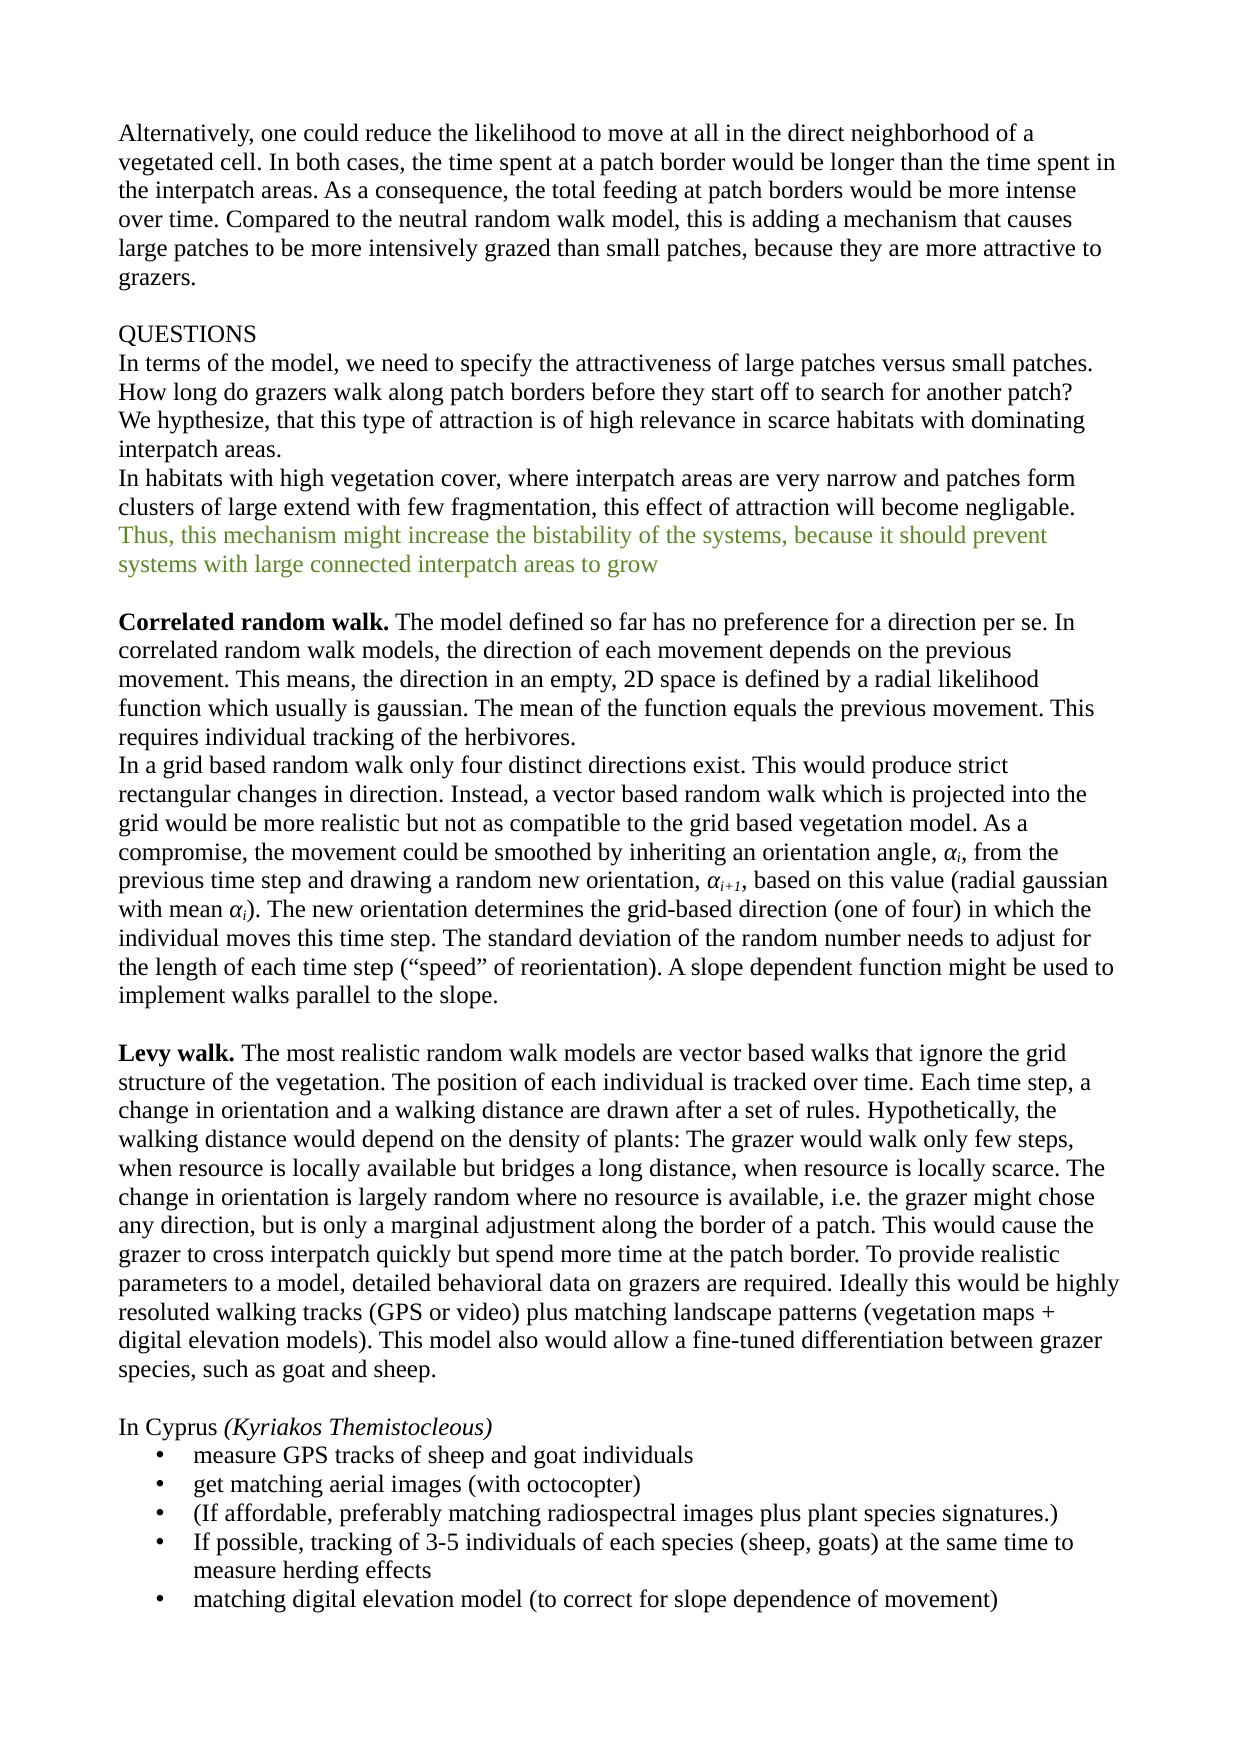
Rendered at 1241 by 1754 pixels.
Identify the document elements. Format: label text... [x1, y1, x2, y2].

list measure GPS tracks of sheep and goat individuals [156, 1441, 1122, 1469]
text In Cyprus (Kyriakos Themistocleous) [118, 1412, 1122, 1441]
list (If affordable, preferably matching radiospectral images plus plant species signatures.) [156, 1498, 1122, 1527]
text Correlated random walk. The model defined so far has no preference for a direction per se. In correlated random walk models, the direction of each movement depends on the previous movement. This means, the direction in an empty, 2D space is defined by a radial likelihood function which usually is gaussian. The mean of the function equals the previous movement. This requires individual tracking of the herbivores. [118, 607, 1122, 751]
text Alternatively, one could reduce the likelihood to move at all in the direct neighborhood of a vegetated cell. In both cases, the time spent at a patch border would be longer than the time spent in the interpatch areas. As a consequence, the total feeding at patch borders would be more intense over time. Compared to the neutral random walk model, this is adding a mechanism that causes large patches to be more intensively grazed than small patches, because they are more attractive to grazers. [118, 118, 1122, 291]
list If possible, tracking of 3-5 individuals of each species (sheep, goats) at the same time to measure herding effects [156, 1527, 1122, 1584]
text In terms of the model, we need to specify the attractiveness of large patches versus small patches. How long do grazers walk along patch borders before they start off to search for another patch? [118, 348, 1122, 406]
list matching digital elevation model (to correct for slope dependence of movement) [156, 1584, 1122, 1613]
text Levy walk. The most realistic random walk models are vector based walks that ignore the grid structure of the vegetation. The position of each individual is tracked over time. Each time step, a change in orientation and a walking distance are drawn after a set of rules. Hypothetically, the walking distance would depend on the density of plants: The grazer would walk only few steps, when resource is locally available but bridges a long distance, when resource is locally scarce. The change in orientation is largely random where no resource is available, i.e. the grazer might chose any direction, but is only a marginal adjustment along the border of a patch. This would cause the grazer to cross interpatch quickly but spend more time at the patch border. To provide realistic parameters to a model, detailed behavioral data on grazers are required. Ideally this would be highly resoluted walking tracks (GPS or video) plus matching landscape patterns (vegetation maps + digital elevation models). This model also would allow a fine-tuned differentiation between grazer species, such as goat and sheep. [118, 1038, 1122, 1383]
text We hypthesize, that this type of attraction is of high relevance in scarce habitats with dominating interpatch areas. [118, 406, 1122, 463]
text In habitats with high vegetation cover, where interpatch areas are very narrow and patches form clusters of large extend with few fragmentation, this effect of attraction will become negligable. Thus, this mechanism might increase the bistability of the systems, because it should prevent systems with large connected interpatch areas to grow [118, 463, 1122, 578]
text QUESTIONS [118, 319, 1122, 348]
list get matching aerial images (with octocopter) [156, 1469, 1122, 1498]
text In a grid based random walk only four distinct directions exist. This would produce strict rectangular changes in direction. Instead, a vector based random walk which is projected into the grid would be more realistic but not as compatible to the grid based vegetation model. As a compromise, the movement could be smoothed by inheriting an orientation angle, αi, from the previous time step and drawing a random new orientation, αi+1, based on this value (radial gaussian with mean αi). The new orientation determines the grid-based direction (one of four) in which the individual moves this time step. The standard deviation of the random number needs to adjust for the length of each time step (“speed” of reorientation). A slope dependent function might be used to implement walks parallel to the slope. [118, 751, 1122, 1009]
